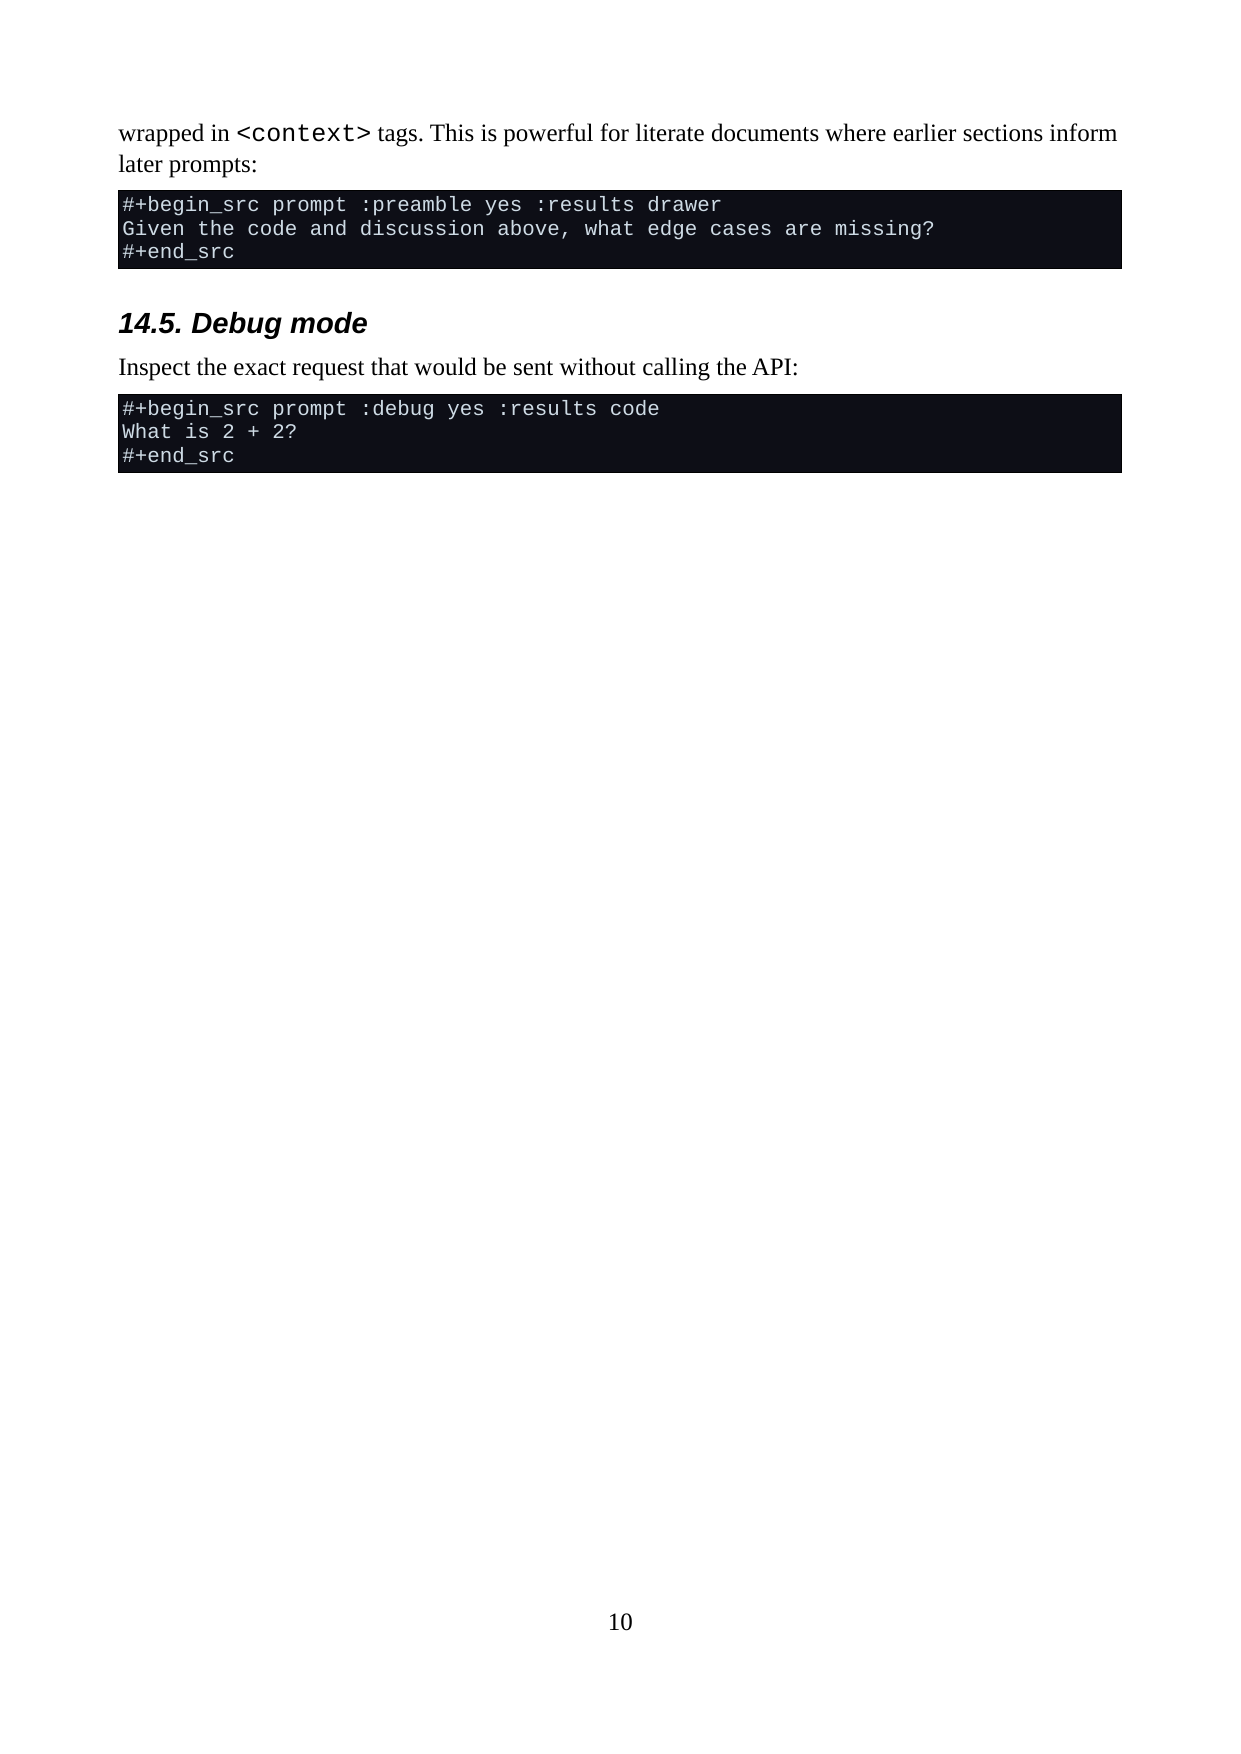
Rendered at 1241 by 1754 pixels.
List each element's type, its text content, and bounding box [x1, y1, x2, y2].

text #+begin_src prompt :debug yes :results code [119, 395, 1121, 417]
text #+begin_src prompt :preamble yes :results drawer [119, 191, 1121, 214]
text #+end_src [119, 441, 1121, 472]
text wrapped in <context> tags. This is powerful for literate documents where earlier sections inform later prompts: [118, 118, 1122, 178]
subtitle Debug mode [118, 306, 1122, 340]
text Given the code and discussion above, what edge cases are missing? [119, 214, 1121, 237]
text #+end_src [119, 237, 1121, 268]
text What is 2 + 2? [119, 417, 1121, 441]
text Inspect the exact request that would be sent without calling the API: [118, 352, 1122, 381]
